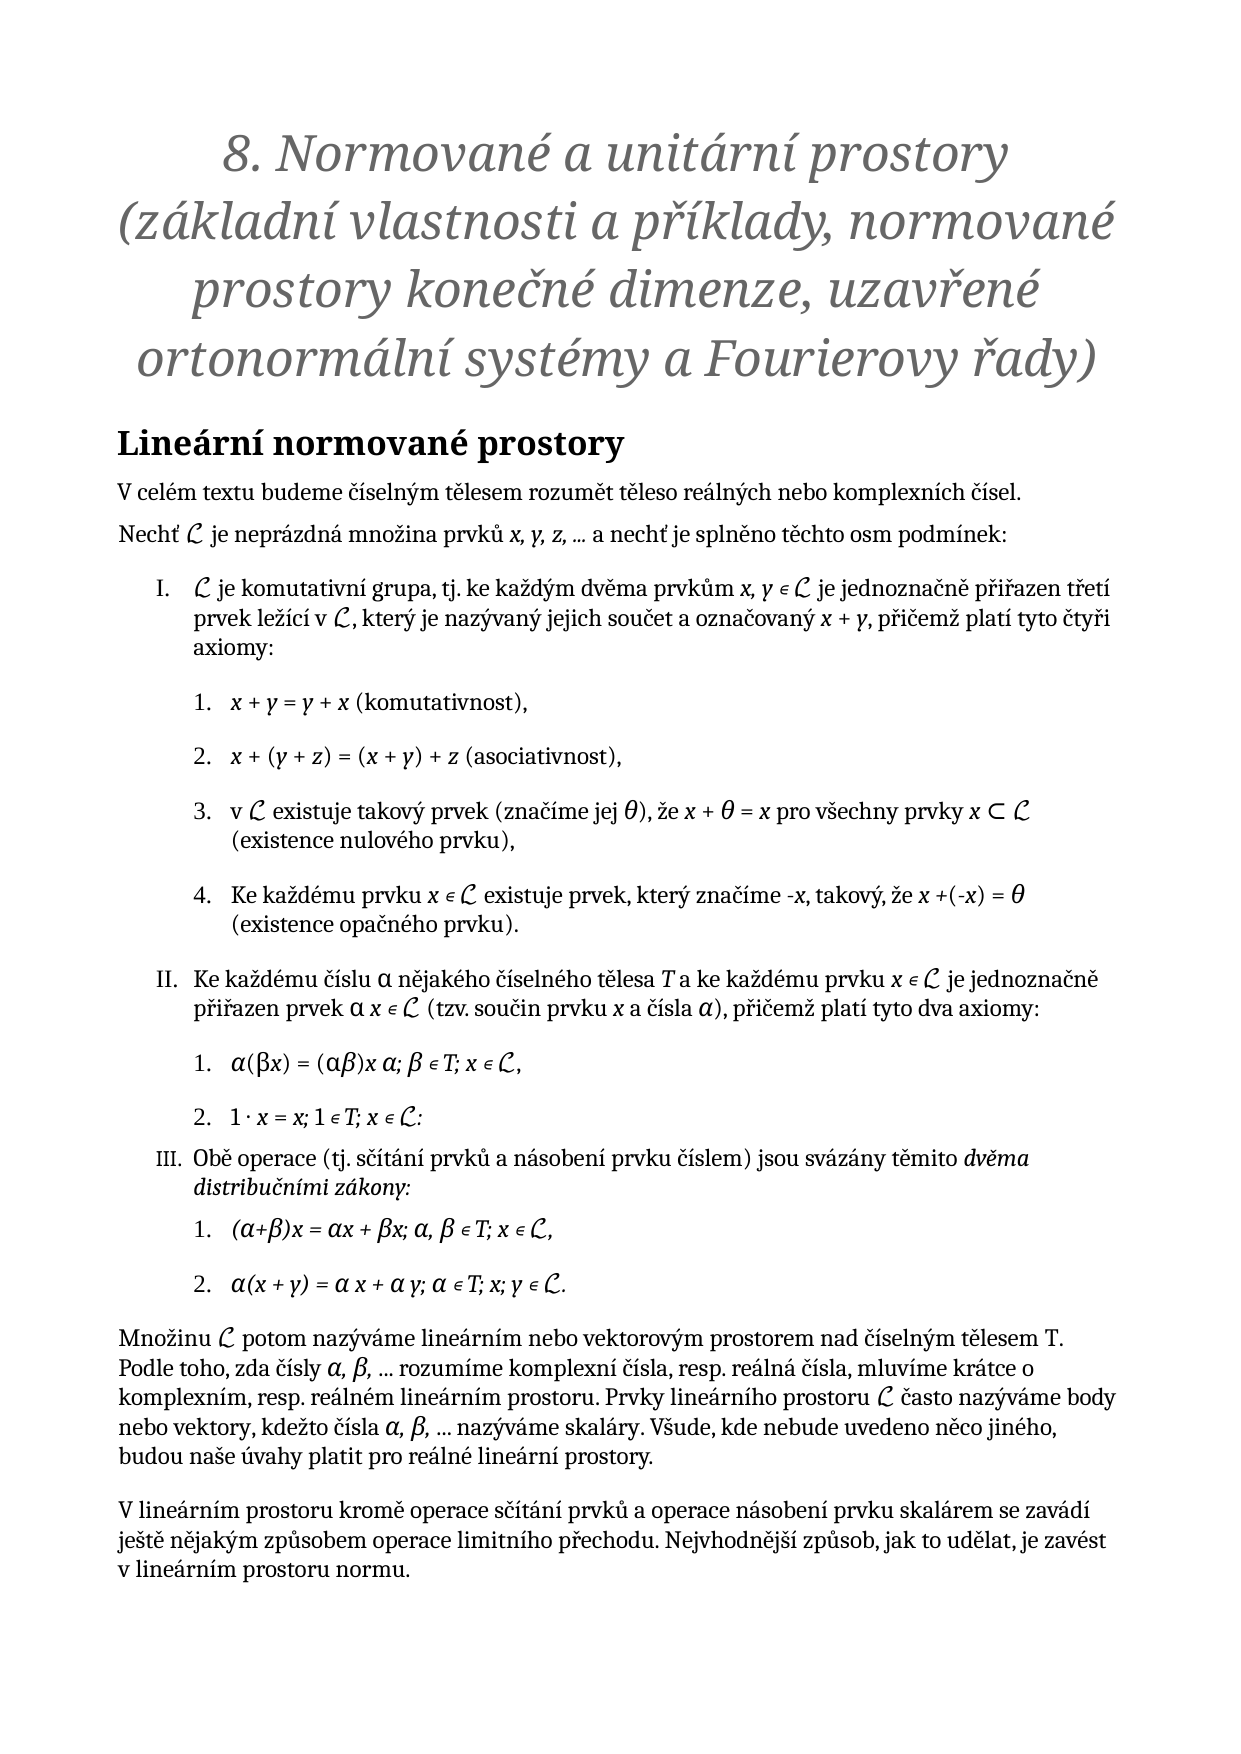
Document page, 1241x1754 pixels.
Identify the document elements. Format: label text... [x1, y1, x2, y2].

list Ke každému číslu α nějakého číselného tělesa T a ke každému prvku x ∊ ℒ je jednoznačně přiřazen prvek α x ∊ ℒ (tzv. součin prvku x a čísla α), přičemž platí tyto dva axiomy: [156, 964, 1122, 1023]
list x + (y + z) = (x + y) + z (asociativnost), [193, 741, 1122, 771]
list v ℒ existuje takový prvek (značíme jej θ), že x + θ = x pro všechny prvky x ⊂ ℒ (existence nulového prvku), [193, 796, 1122, 855]
list 8. Normované a unitární prostory (základní vlastnosti a příklady, normované prostory konečné dimenze, uzavřené ortonormální systémy a Fourierovy řady) [117, 118, 1122, 391]
list Ke každému prvku x ∊ ℒ existuje prvek, který značíme -x, takový, že x +(-x) = θ (existence opačného prvku). [193, 880, 1122, 939]
list α(βx) = (αβ)x α; β ∊ T; x ∊ ℒ, [193, 1048, 1122, 1077]
list V celém textu budeme číselným tělesem rozumět těleso reálných nebo komplexních čísel. [117, 478, 1122, 506]
list 1 ∙ x = x; 1 ∊ T; x ∊ ℒ: [193, 1102, 1122, 1132]
list ℒ je komutativní grupa, tj. ke každým dvěma prvkům x, y ∊ ℒ je jednoznačně přiřazen třetí prvek ležící v ℒ, který je nazývaný jejich součet a označovaný x + y, přičemž platí tyto čtyři axiomy: [156, 573, 1122, 662]
list x + y = y + x (komutativnost), [193, 687, 1122, 716]
text Množinu ℒ potom nazýváme lineárním nebo vektorovým prostorem nad číselným tělesem T. Podle toho, zda čísly α, β, ... rozumíme komplexní čísla, resp. reálná čísla, mluvíme krátce o komplexním, resp. reálném lineárním prostoru. Prvky lineárního prostoru ℒ často nazýváme body nebo vektory, kdežto čísla α, β, ... nazýváme skaláry. Všude, kde nebude uvedeno něco jiného, budou naše úvahy platit pro reálné lineární prostory. [118, 1323, 1122, 1470]
text V lineárním prostoru kromě operace sčítání prvků a operace násobení prvku skalárem se zavádí ještě nějakým způsobem operace limitního přechodu. Nejvhodnější způsob, jak to udělat, je zavést v lineárním prostoru normu. [118, 1495, 1122, 1584]
text Nechť ℒ je neprázdná množina prvků x, y, z, ... a nechť je splněno těchto osm podmínek: [118, 519, 1122, 548]
list Lineární normované prostory [117, 419, 1122, 465]
list Obě operace (tj. sčítání prvků a násobení prvku číslem) jsou svázány těmito dvěma distribučními zákony: [156, 1144, 1122, 1202]
list (α+β)x = αx + βx; α, β ∊ T; x ∊ ℒ, [193, 1214, 1122, 1243]
list α(x + y) = α x + α y; α ∊ T; x; y ∊ ℒ. [193, 1268, 1122, 1298]
